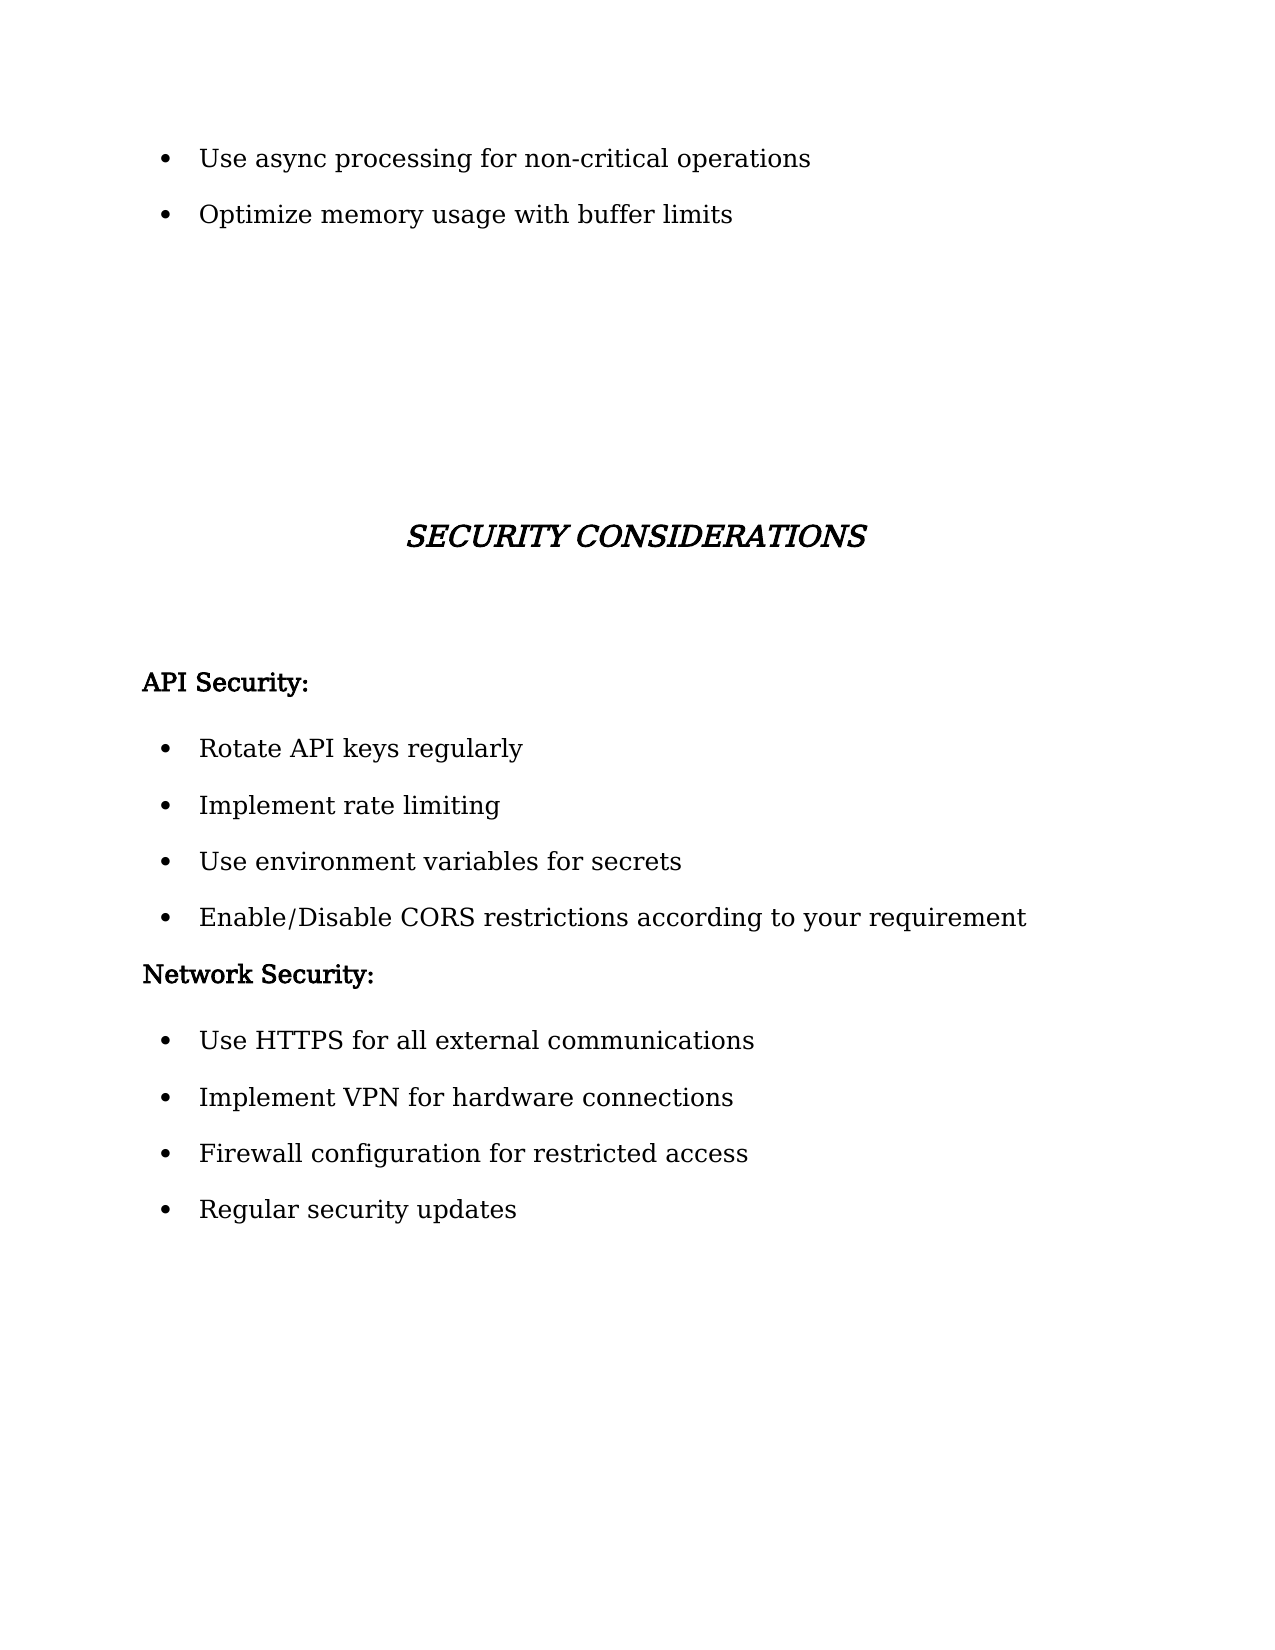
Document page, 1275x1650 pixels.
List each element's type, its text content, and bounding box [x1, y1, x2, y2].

list Optimize memory usage with buffer limits [161, 198, 1133, 229]
list Use async processing for non-critical operations [161, 142, 1133, 172]
text API Security: [142, 666, 1133, 696]
list Implement VPN for hardware connections [161, 1081, 1133, 1111]
list Rotate API keys regularly [161, 733, 1133, 763]
text Network Security: [142, 958, 1133, 988]
list Use HTTPS for all external communications [161, 1025, 1133, 1055]
list Implement rate limiting [161, 789, 1133, 819]
list Regular security updates [161, 1194, 1133, 1224]
text SECURITY CONSIDERATIONS [139, 517, 1133, 552]
list Enable/Disable CORS restrictions according to your requirement [161, 902, 1133, 932]
list Firewall configuration for restricted access [161, 1137, 1133, 1168]
list Use environment variables for secrets [161, 846, 1133, 876]
